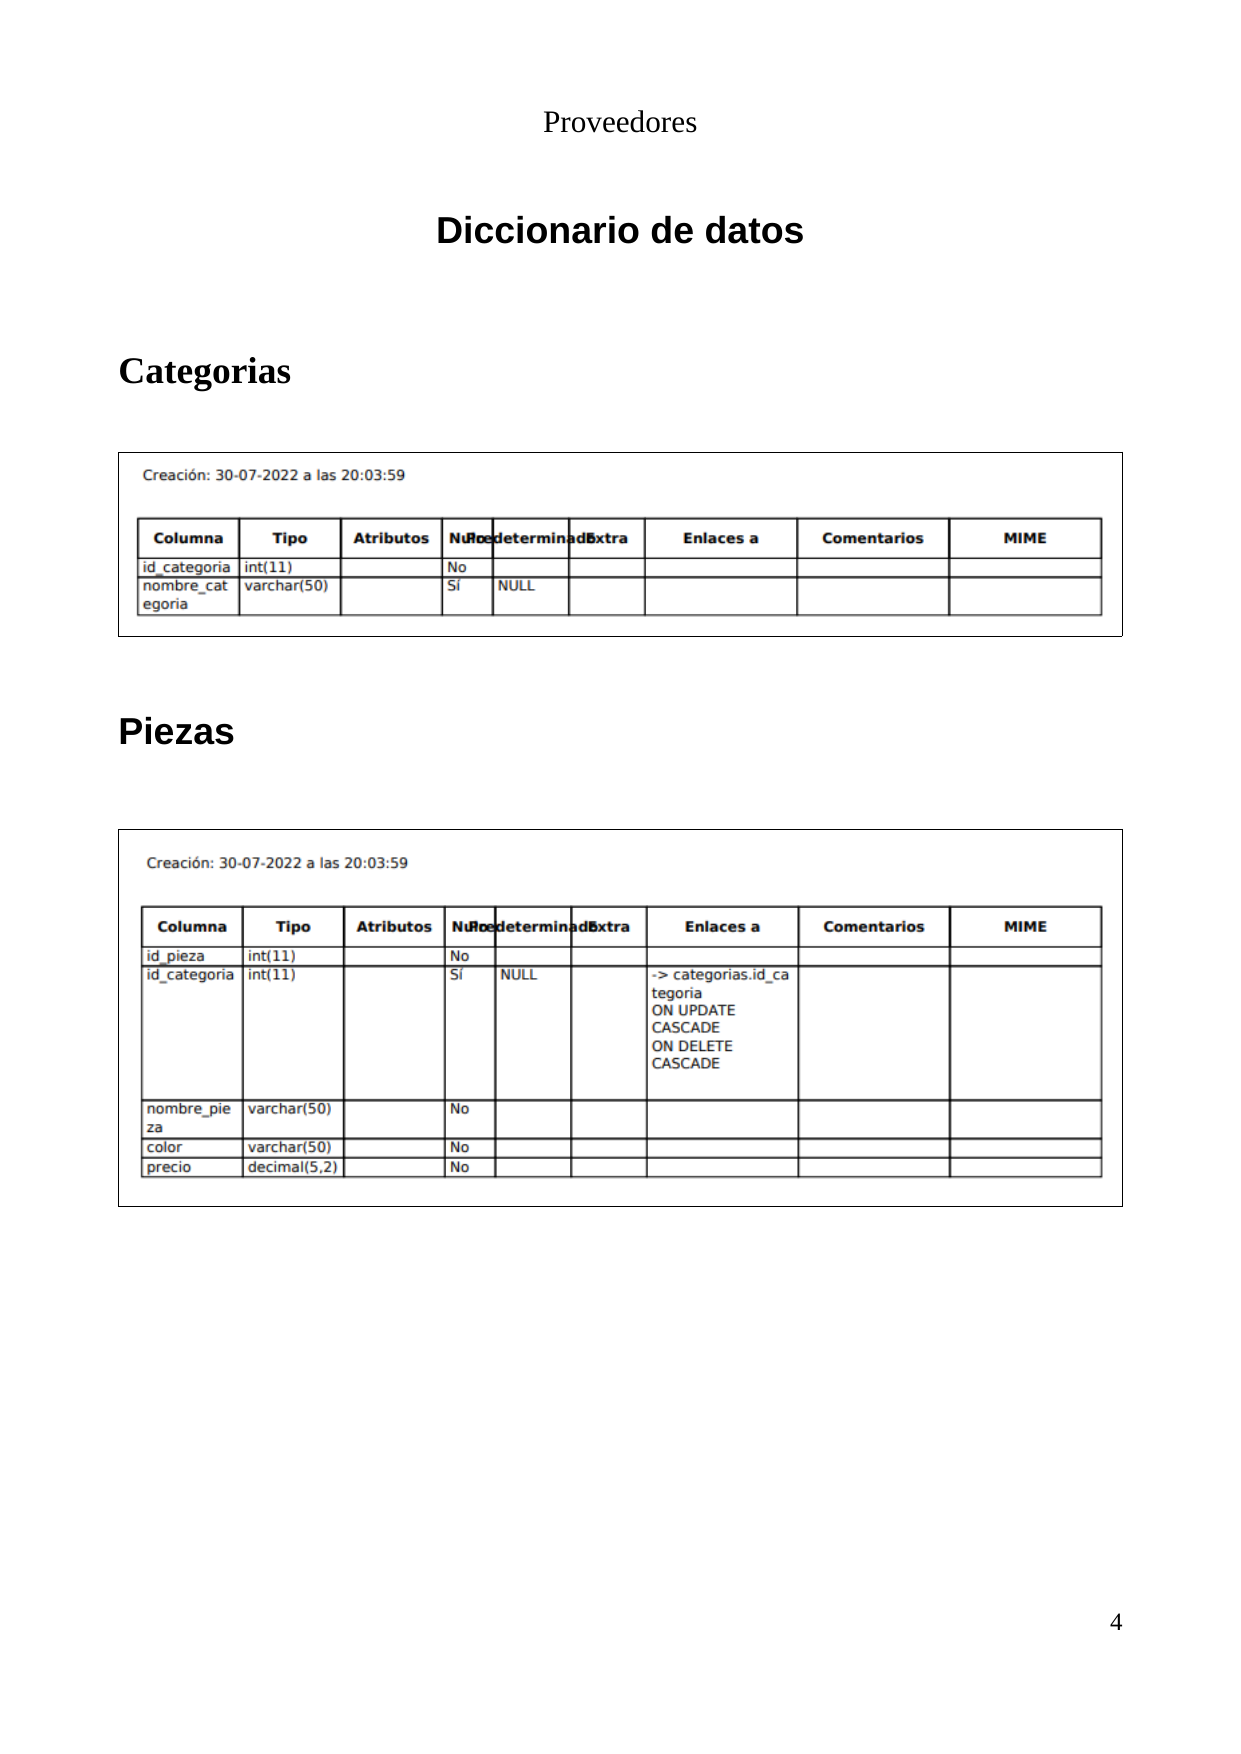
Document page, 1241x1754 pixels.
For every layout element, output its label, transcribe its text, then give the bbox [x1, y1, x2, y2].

subtitle Piezas [118, 709, 1122, 752]
subtitle Diccionario de datos [118, 208, 1122, 251]
subtitle Categorias [118, 348, 1122, 392]
picture [121, 832, 1119, 1204]
picture [121, 454, 1119, 634]
